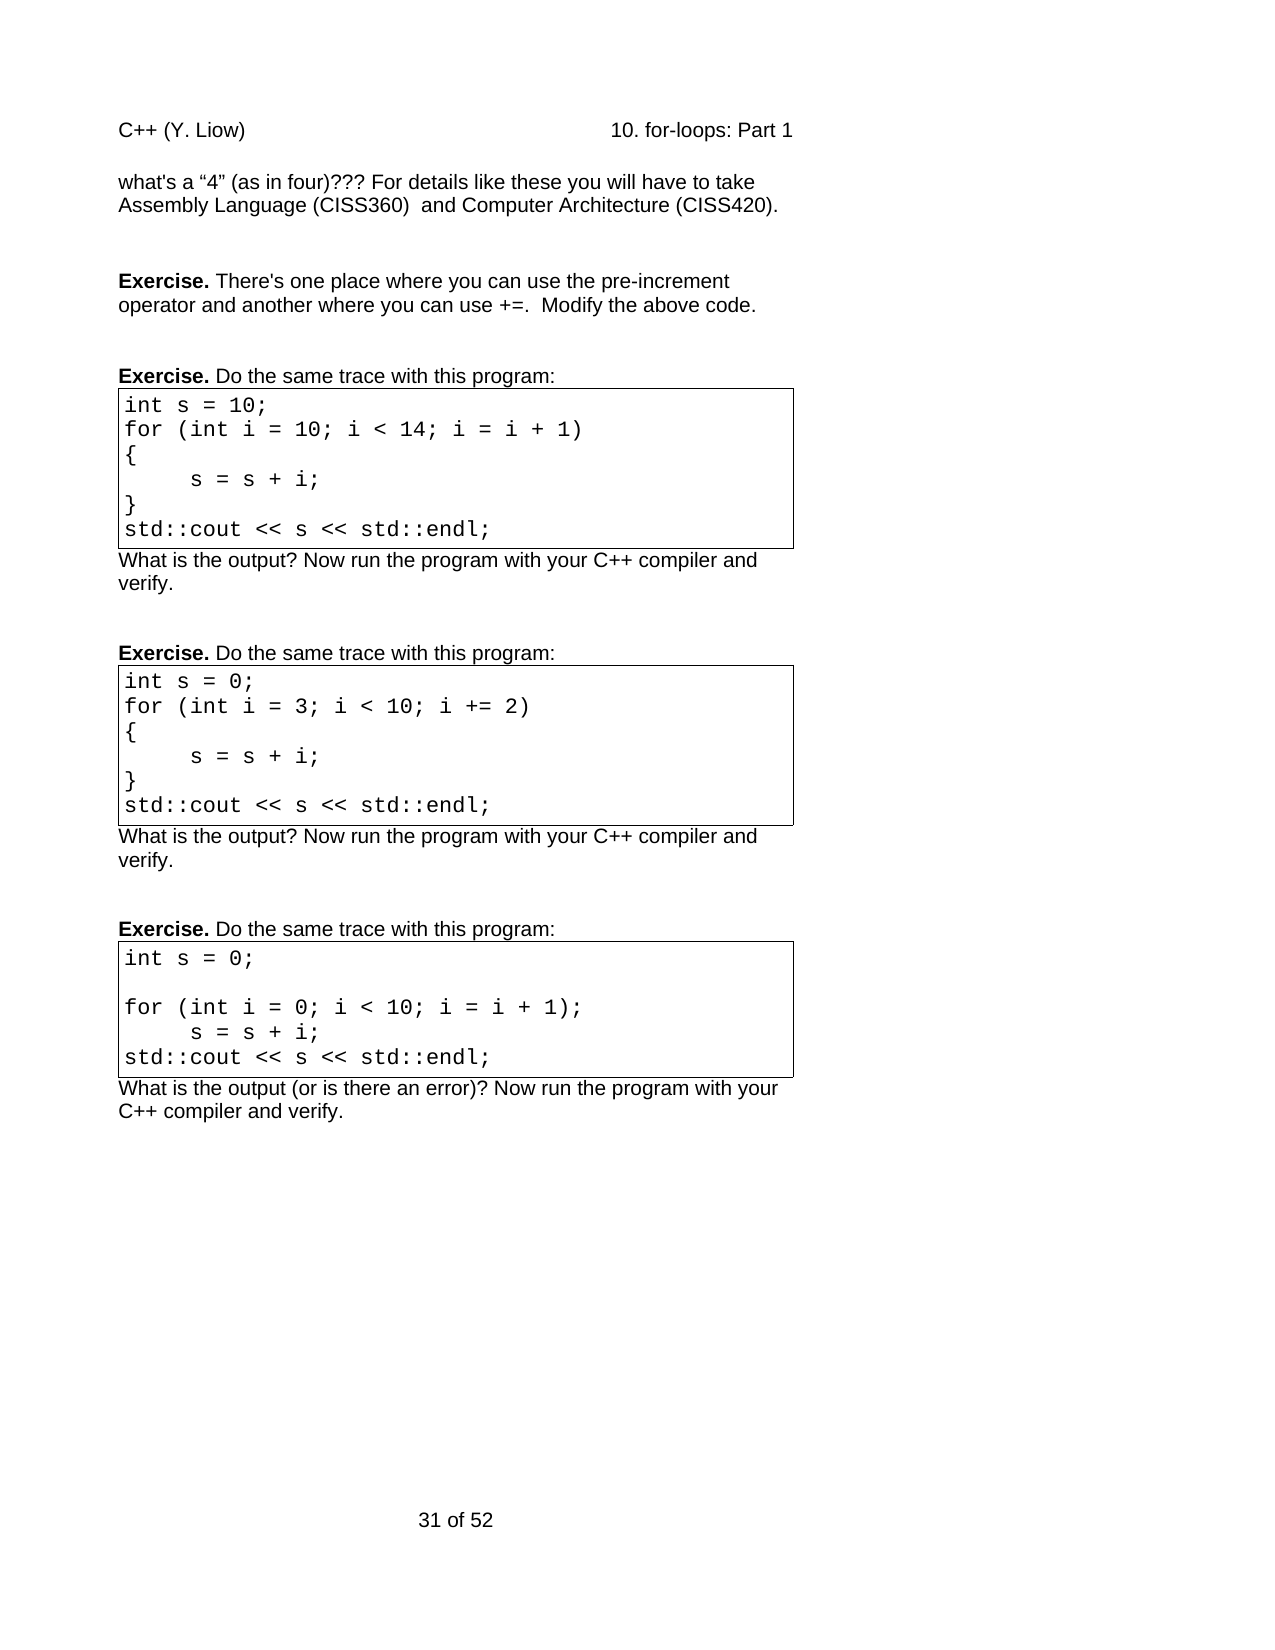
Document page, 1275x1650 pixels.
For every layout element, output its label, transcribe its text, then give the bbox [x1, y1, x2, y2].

table_header int s = 10; for (int i = 10; i < 14; i = i + 1) { s = s + i; } std::cout << s << std::endl; [119, 389, 793, 548]
text What is the output? Now run the program with your C++ compiler and verify. [118, 826, 793, 871]
text What is the output? Now run the program with your C++ compiler and verify. [118, 549, 793, 595]
text Exercise. Do the same trace with this program: [118, 641, 793, 664]
table_header int s = 0; for (int i = 0; i < 10; i = i + 1); s = s + i; std::cout << s << std::endl; [119, 942, 793, 1077]
text what's a “4” (as in four)??? For details like these you will have to take Assembly Language (CISS360) and Computer Architecture (CISS420). [118, 171, 793, 217]
table_header int s = 0; for (int i = 3; i < 10; i += 2) { s = s + i; } std::cout << s << std::endl; [119, 666, 793, 825]
text Exercise. Do the same trace with this program: [118, 918, 793, 941]
text Exercise. Do the same trace with this program: [118, 365, 793, 388]
text Exercise. There's one place where you can use the pre-increment operator and another where you can use +=. Modify the above code. [118, 270, 793, 318]
text What is the output (or is there an error)? Now run the program with your C++ compiler and verify. [118, 1078, 793, 1123]
